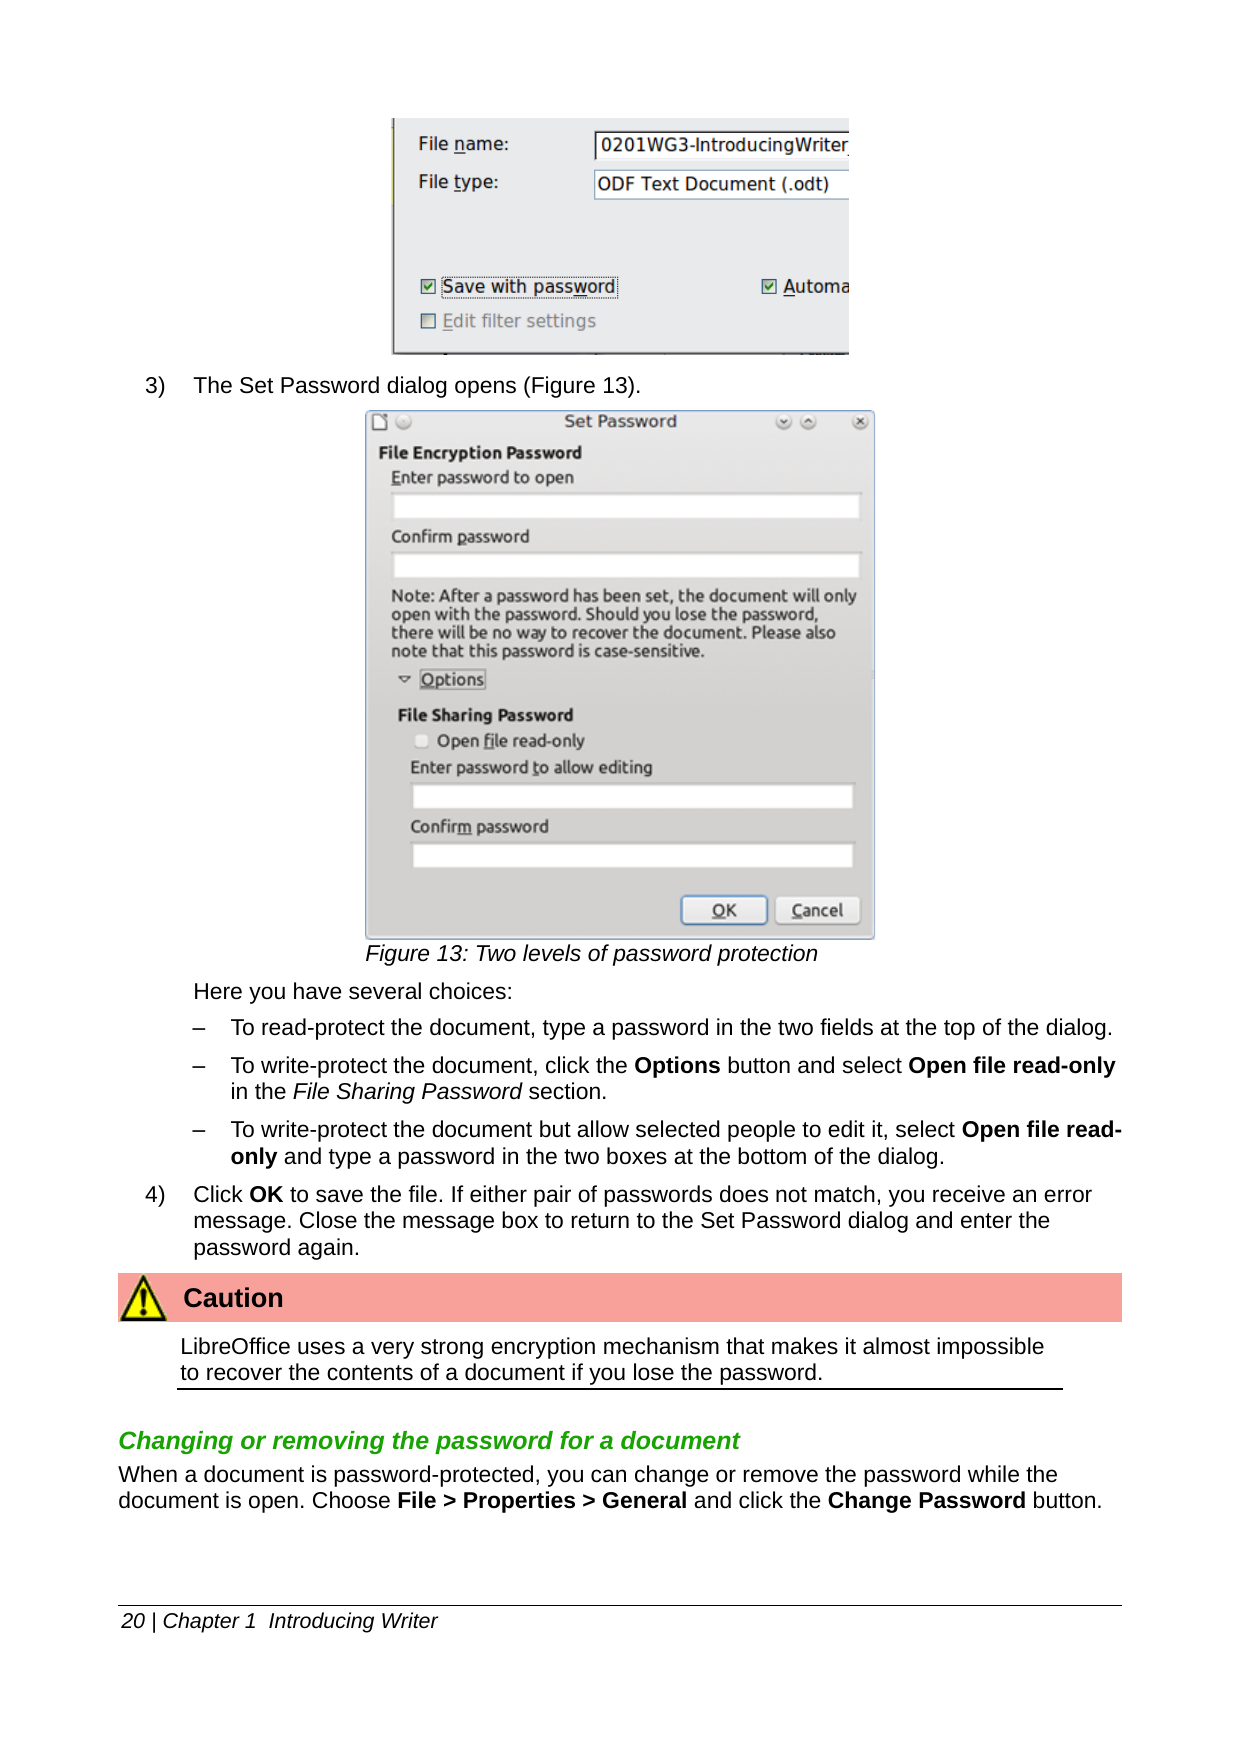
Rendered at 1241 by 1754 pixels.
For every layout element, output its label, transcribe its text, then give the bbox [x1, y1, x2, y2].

text LibreOffice uses a very strong encryption mechanism that makes it almost impossible to recover the contents of a document if you lose the password. [177, 1329, 1063, 1388]
list The Set Password dialog opens (Figure 13). [165, 372, 1122, 398]
list To read-protect the document, type a password in the two fields at the top of the dialog. [192, 1013, 1122, 1040]
picture [119, 1273, 167, 1321]
list To write-protect the document but allow selected people to edit it, select Open file read-only and type a password in the two boxes at the bottom of the dialog. [192, 1116, 1122, 1169]
picture [365, 410, 876, 940]
list To write-protect the document, click the Options button and select Open file read-only in the File Sharing Password section. [192, 1052, 1122, 1104]
subtitle Caution [118, 1273, 1122, 1322]
subtitle Changing or removing the password for a document [118, 1426, 1122, 1454]
text Figure 13: Two levels of password protection [365, 940, 875, 966]
list Click OK to save the file. If either pair of passwords does not match, you receive an error message. Close the message box to return to the Set Password dialog and enter the password again. [165, 1181, 1122, 1260]
text When a document is password-protected, you can change or remove the password while the document is open. Choose File > Properties > General and click the Change Password button. [118, 1461, 1122, 1513]
picture [391, 118, 849, 355]
list Here you have several choices: [193, 978, 1122, 1004]
